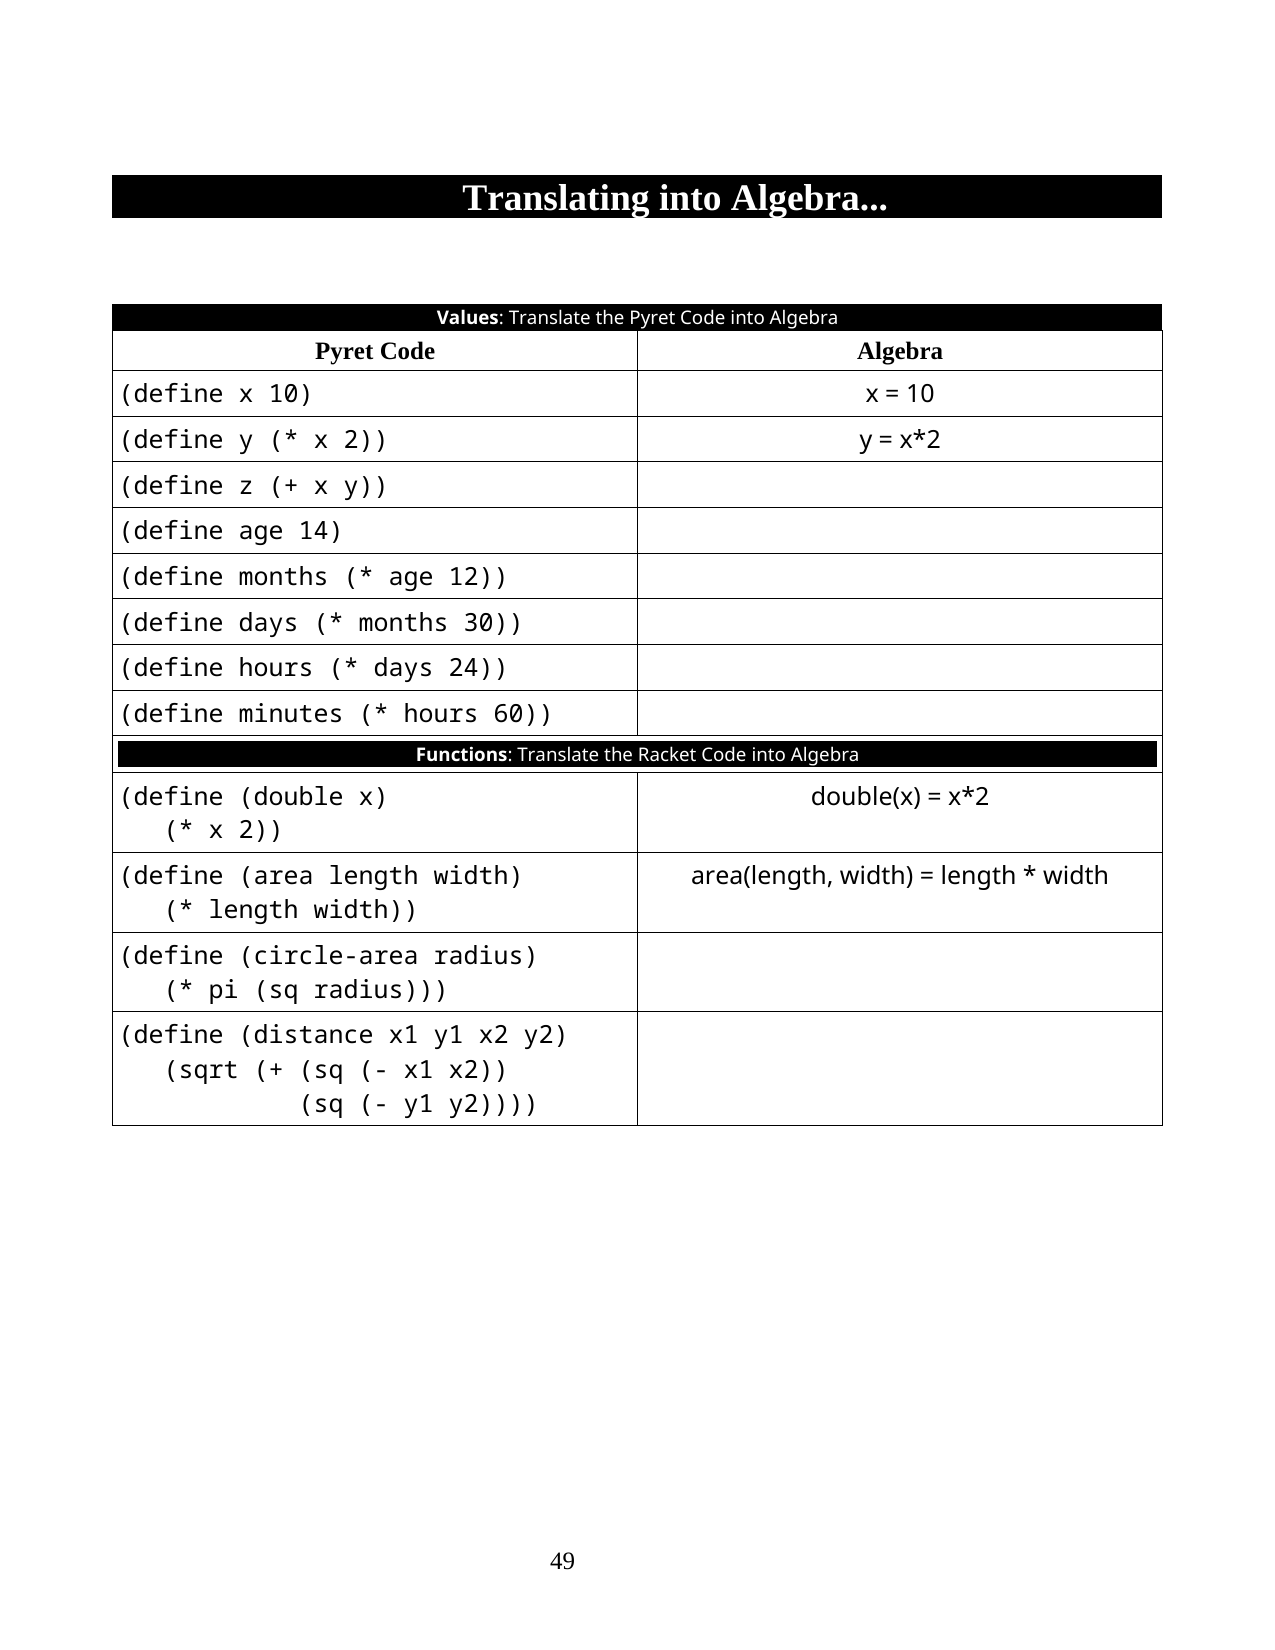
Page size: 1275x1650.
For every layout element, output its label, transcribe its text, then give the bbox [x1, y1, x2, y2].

table_cell (define minutes (* hours 60)) [113, 691, 637, 735]
table_cell Functions: Translate the Racket Code into Algebra [113, 736, 1162, 772]
table_cell [638, 554, 1162, 598]
table_cell [638, 1012, 1162, 1125]
table_header Pyret Code [113, 331, 637, 370]
table_cell (define z (+ x y)) [113, 462, 637, 507]
table_cell [638, 599, 1162, 644]
table_cell [638, 691, 1162, 735]
table_cell (define (circle-area radius) (* pi (sq radius))) [113, 933, 637, 1011]
subtitle Translating into Algebra... [112, 175, 1162, 218]
table_cell (define (double x) (* x 2)) [113, 773, 637, 852]
table_cell [638, 933, 1162, 1011]
table_cell (define days (* months 30)) [113, 599, 637, 644]
table_cell (define y (* x 2)) [113, 417, 637, 461]
table_cell x = 10 [638, 371, 1162, 416]
table_cell [638, 645, 1162, 689]
table_cell double(x) = x*2 [638, 773, 1162, 852]
table_cell (define months (* age 12)) [113, 554, 637, 598]
table_cell area(length, width) = length * width [638, 853, 1162, 932]
table_cell [638, 508, 1162, 553]
table_cell y = x*2 [638, 417, 1162, 461]
table_cell (define (distance x1 y1 x2 y2) (sqrt (+ (sq (- x1 x2)) (sq (- y1 y2)))) [113, 1012, 637, 1125]
text Values: Translate the Pyret Code into Algebra [112, 304, 1162, 330]
table_cell (define hours (* days 24)) [113, 645, 637, 689]
table_cell (define (area length width) (* length width)) [113, 853, 637, 932]
table_header Algebra [638, 331, 1162, 370]
table_cell [638, 462, 1162, 507]
table_cell (define x 10) [113, 371, 637, 416]
table_cell (define age 14) [113, 508, 637, 553]
